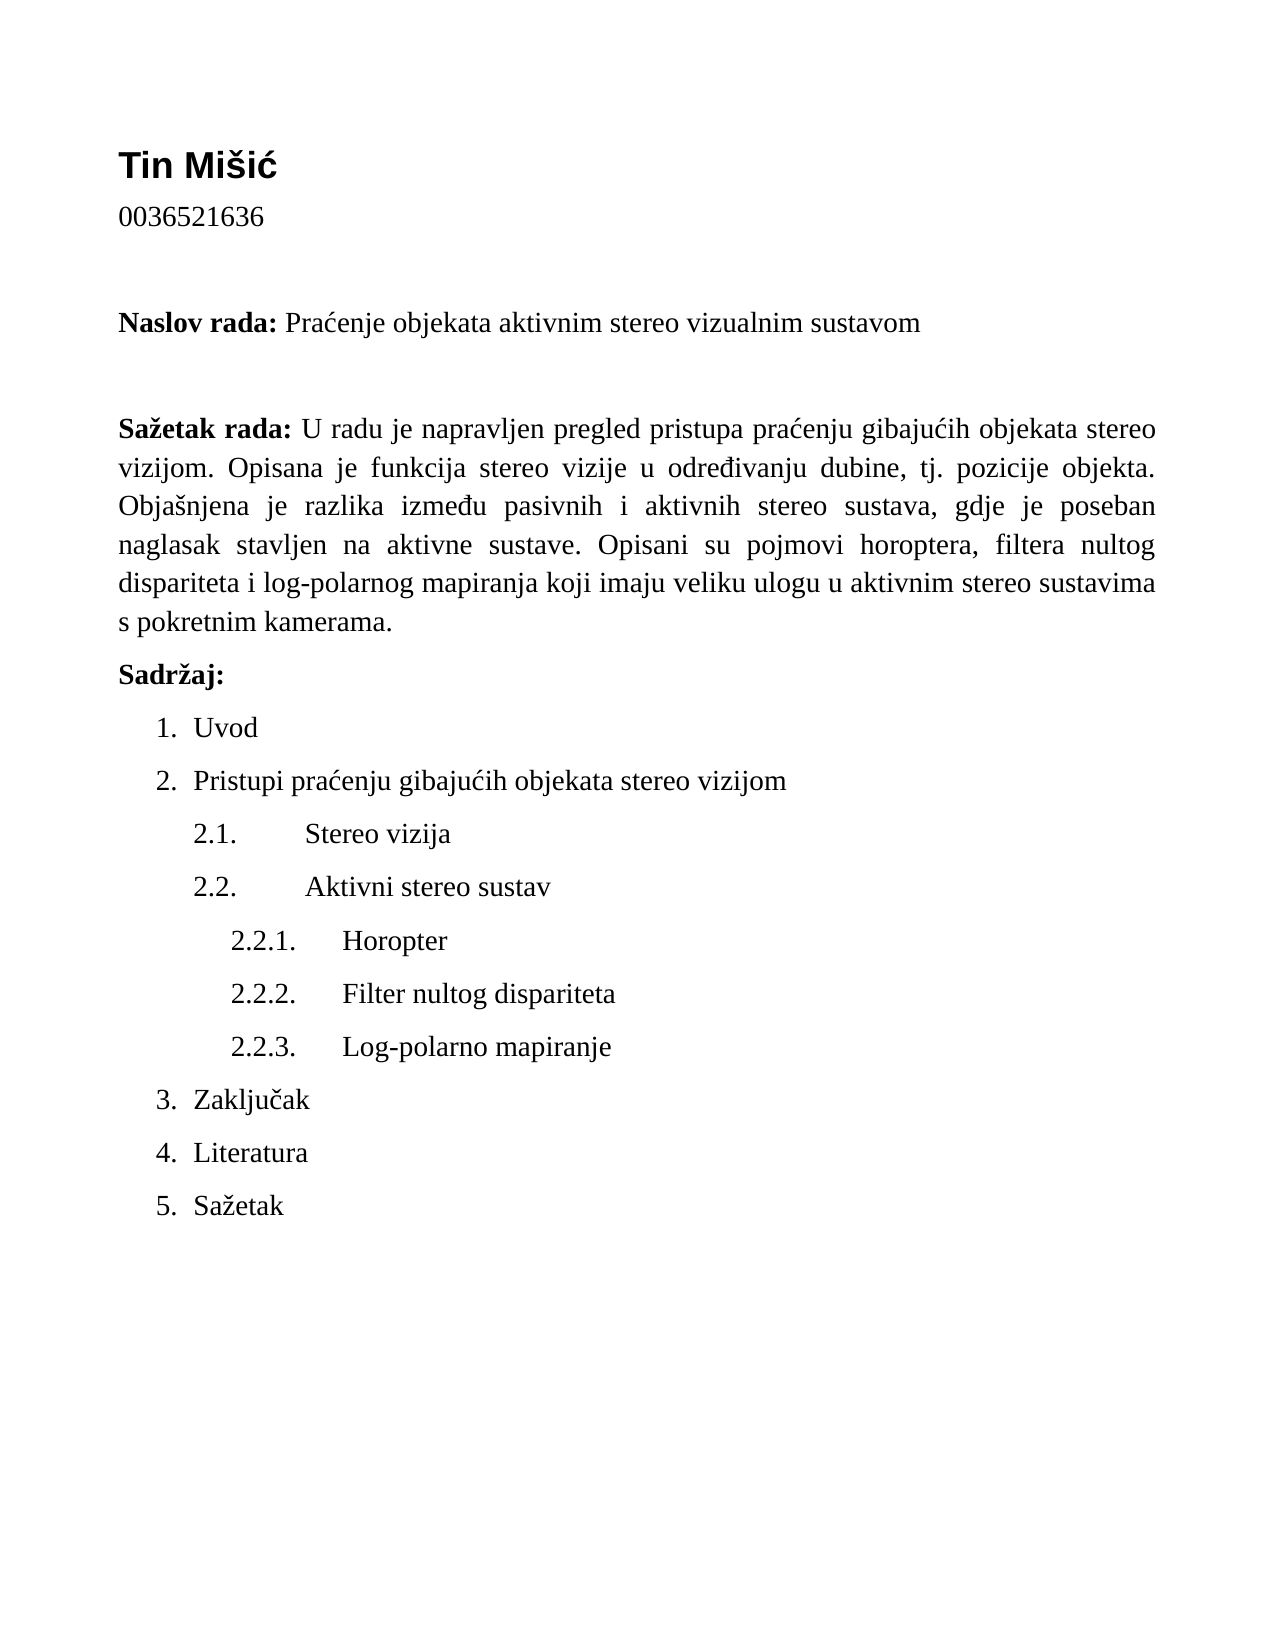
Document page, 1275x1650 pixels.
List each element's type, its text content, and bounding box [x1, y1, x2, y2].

text Sadržaj: [118, 657, 1157, 691]
list Sažetak [156, 1188, 1157, 1222]
list Uvod [156, 710, 1157, 744]
list Stereo vizija [193, 816, 1157, 850]
text Naslov rada: Praćenje objekata aktivnim stereo vizualnim sustavom [118, 305, 1157, 338]
list Aktivni stereo sustav [193, 869, 1157, 903]
list Zaključak [156, 1082, 1157, 1116]
subtitle Tin Mišić [118, 143, 1157, 186]
list Log-polarno mapiranje [231, 1029, 1157, 1062]
text 0036521636 [118, 199, 1157, 232]
list Horopter [231, 923, 1157, 956]
list Filter nultog dispariteta [231, 976, 1157, 1009]
text Sažetak rada: U radu je napravljen pregled pristupa praćenju gibajućih objekata stereo vizijom. Opisana je funkcija stereo vizije u određivanju dubine, tj. pozicije objekta. Objašnjena je razlika između pasivnih i aktivnih stereo sustava, gdje je poseban naglasak stavljen na aktivne sustave. Opisani su pojmovi horoptera, filtera nultog dispariteta i log-polarnog mapiranja koji imaju veliku ulogu u aktivnim stereo sustavima s pokretnim kamerama. [118, 411, 1157, 637]
list Literatura [156, 1135, 1157, 1169]
list Pristupi praćenju gibajućih objekata stereo vizijom [156, 763, 1157, 797]
